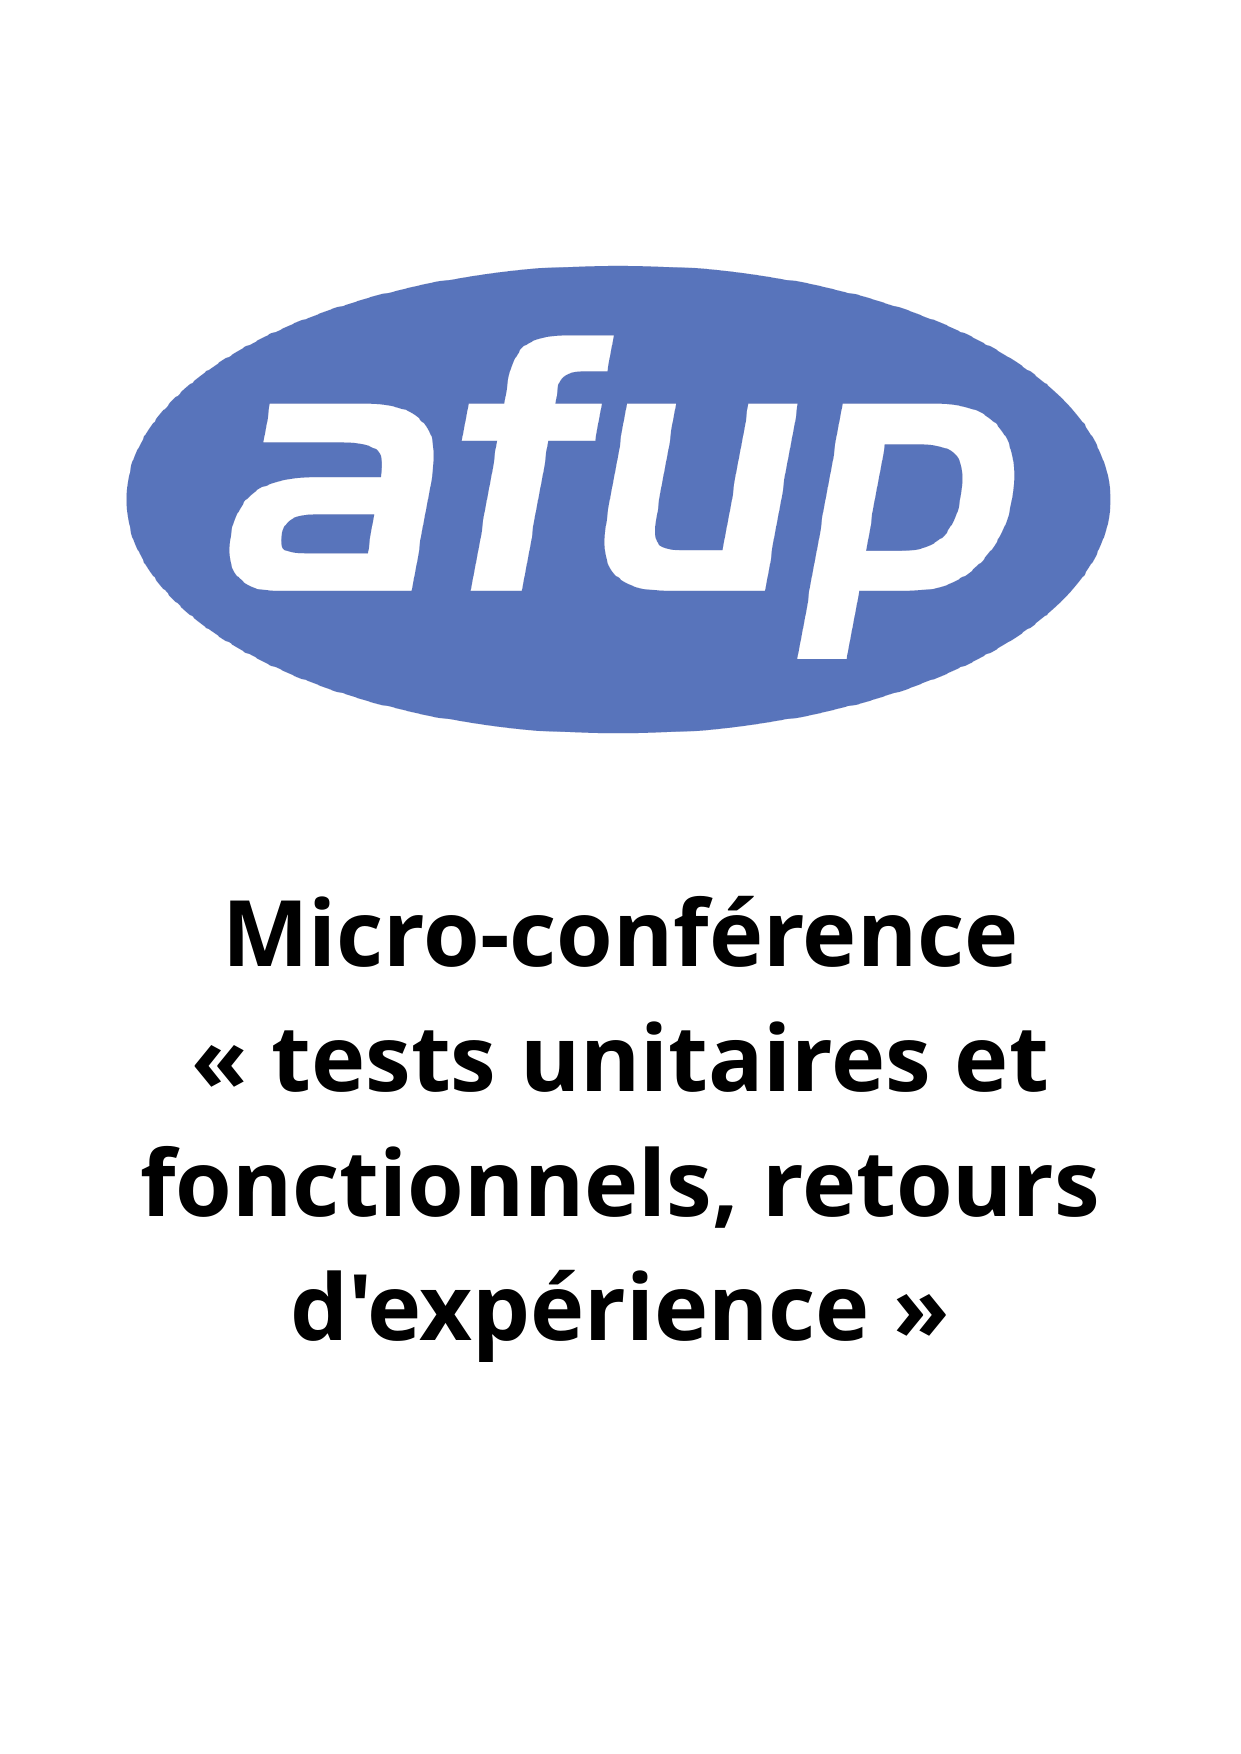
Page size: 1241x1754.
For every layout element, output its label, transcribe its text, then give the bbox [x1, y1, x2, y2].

picture [118, 255, 1123, 744]
text Micro-conférence « tests unitaires et fonctionnels, retours d'expérience » [118, 868, 1122, 1368]
